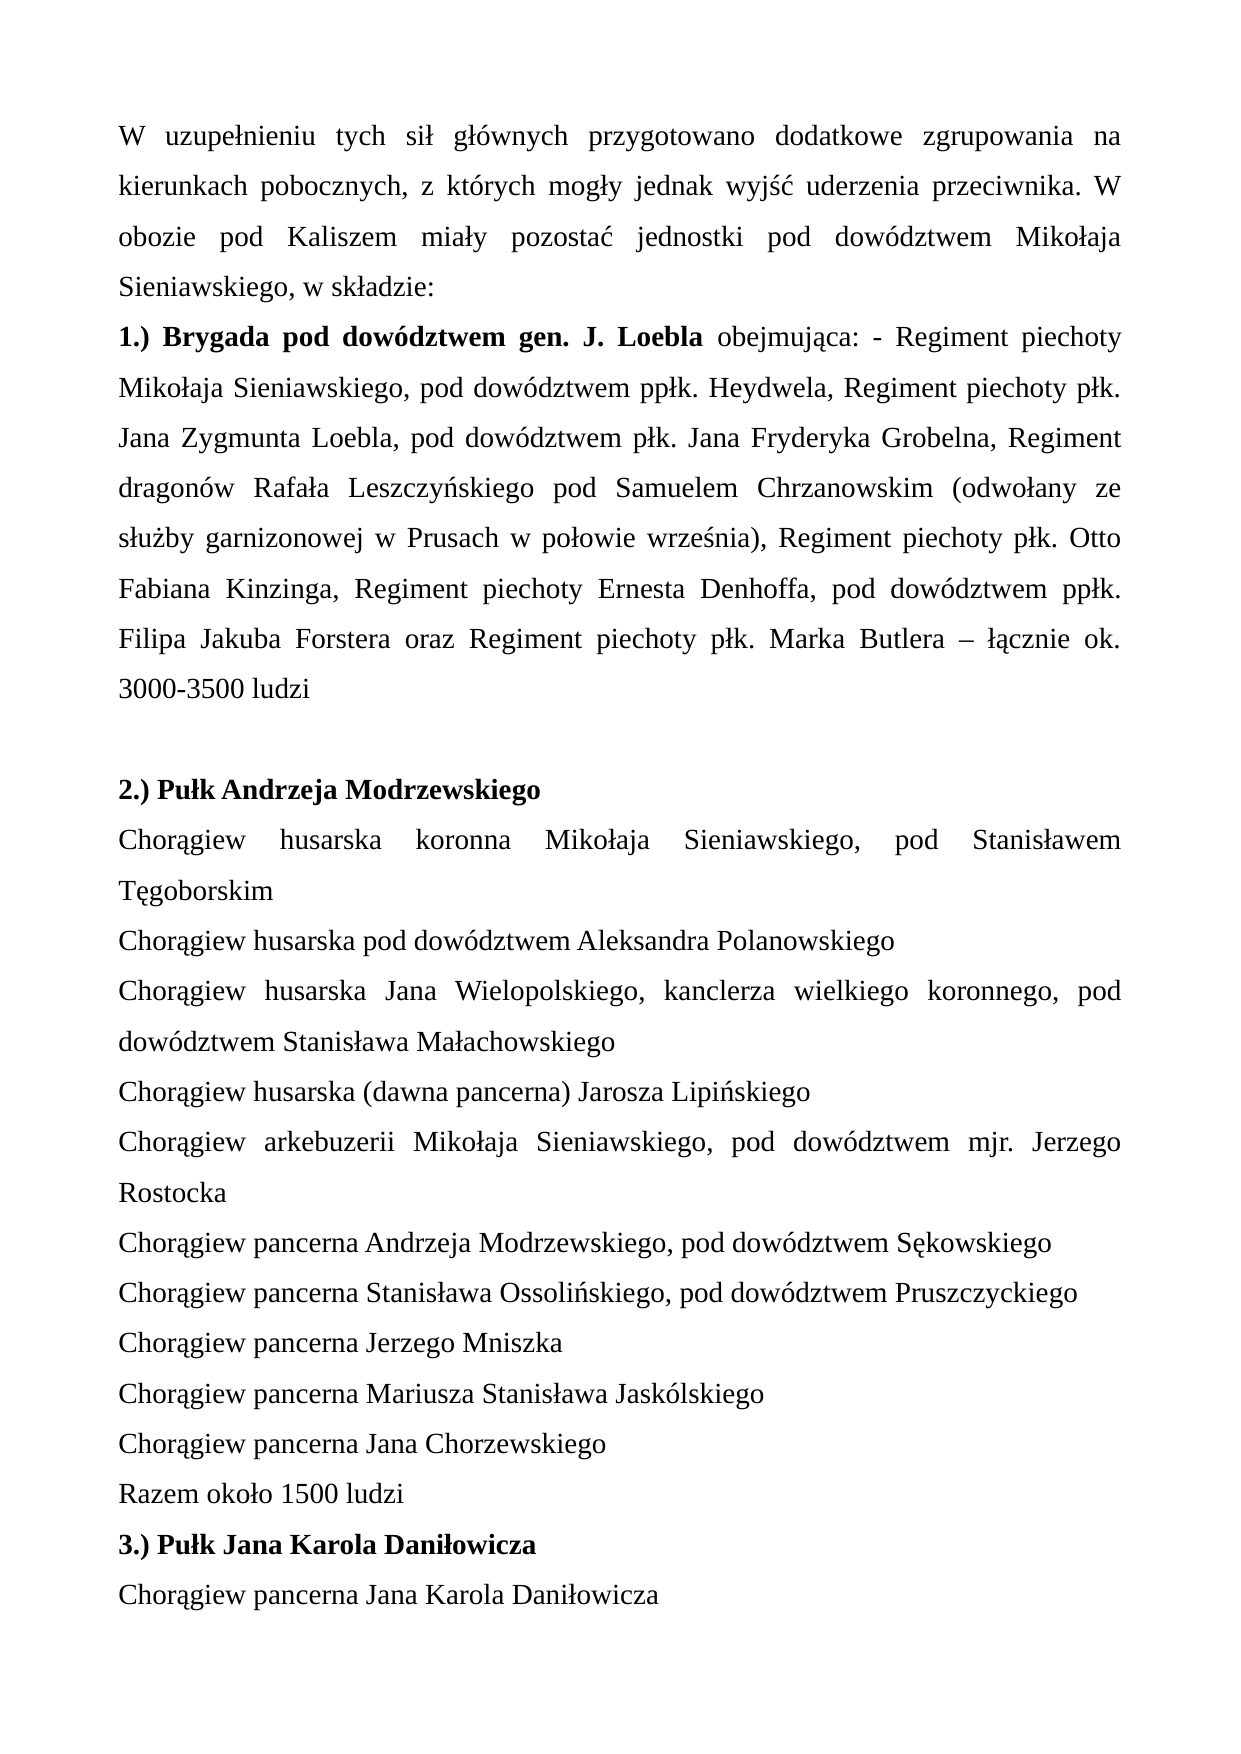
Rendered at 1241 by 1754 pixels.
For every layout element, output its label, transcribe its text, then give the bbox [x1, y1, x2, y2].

text 3.) Pułk Jana Karola Daniłowicza [118, 1527, 1122, 1560]
text Razem około 1500 ludzi [118, 1477, 1122, 1510]
text Chorągiew pancerna Mariusza Stanisława Jaskólskiego [118, 1376, 1122, 1409]
text Chorągiew pancerna Jerzego Mniszka [118, 1326, 1122, 1359]
text Chorągiew pancerna Stanisława Ossolińskiego, pod dowództwem Pruszczyckiego [118, 1275, 1122, 1309]
text Chorągiew husarska Jana Wielopolskiego, kanclerza wielkiego koronnego, pod dowództwem Stanisława Małachowskiego [118, 973, 1122, 1057]
text Chorągiew husarska koronna Mikołaja Sieniawskiego, pod Stanisławem Tęgoborskim [118, 822, 1122, 906]
text Chorągiew pancerna Andrzeja Modrzewskiego, pod dowództwem Sękowskiego [118, 1225, 1122, 1258]
text 1.) Brygada pod dowództwem gen. J. Loebla obejmująca: - Regiment piechoty Mikołaja Sieniawskiego, pod dowództwem ppłk. Heydwela, Regiment piechoty płk. Jana Zygmunta Loebla, pod dowództwem płk. Jana Fryderyka Grobelna, Regiment dragonów Rafała Leszczyńskiego pod Samuelem Chrzanowskim (odwołany ze służby garnizonowej w Prusach w połowie września), Regiment piechoty płk. Otto Fabiana Kinzinga, Regiment piechoty Ernesta Denhoffa, pod dowództwem ppłk. Filipa Jakuba Forstera oraz Regiment piechoty płk. Marka Butlera – łącznie ok. 3000-3500 ludzi [118, 319, 1122, 705]
text W uzupełnieniu tych sił głównych przygotowano dodatkowe zgrupowania na kierunkach pobocznych, z których mogły jednak wyjść uderzenia przeciwnika. W obozie pod Kaliszem miały pozostać jednostki pod dowództwem Mikołaja Sieniawskiego, w składzie: [118, 118, 1122, 303]
text Chorągiew husarska (dawna pancerna) Jarosza Lipińskiego [118, 1074, 1122, 1108]
text 2.) Pułk Andrzeja Modrzewskiego [118, 772, 1122, 806]
text Chorągiew pancerna Jana Karola Daniłowicza [118, 1577, 1122, 1611]
text Chorągiew husarska pod dowództwem Aleksandra Polanowskiego [118, 923, 1122, 957]
text Chorągiew arkebuzerii Mikołaja Sieniawskiego, pod dowództwem mjr. Jerzego Rostocka [118, 1124, 1122, 1208]
text Chorągiew pancerna Jana Chorzewskiego [118, 1426, 1122, 1460]
